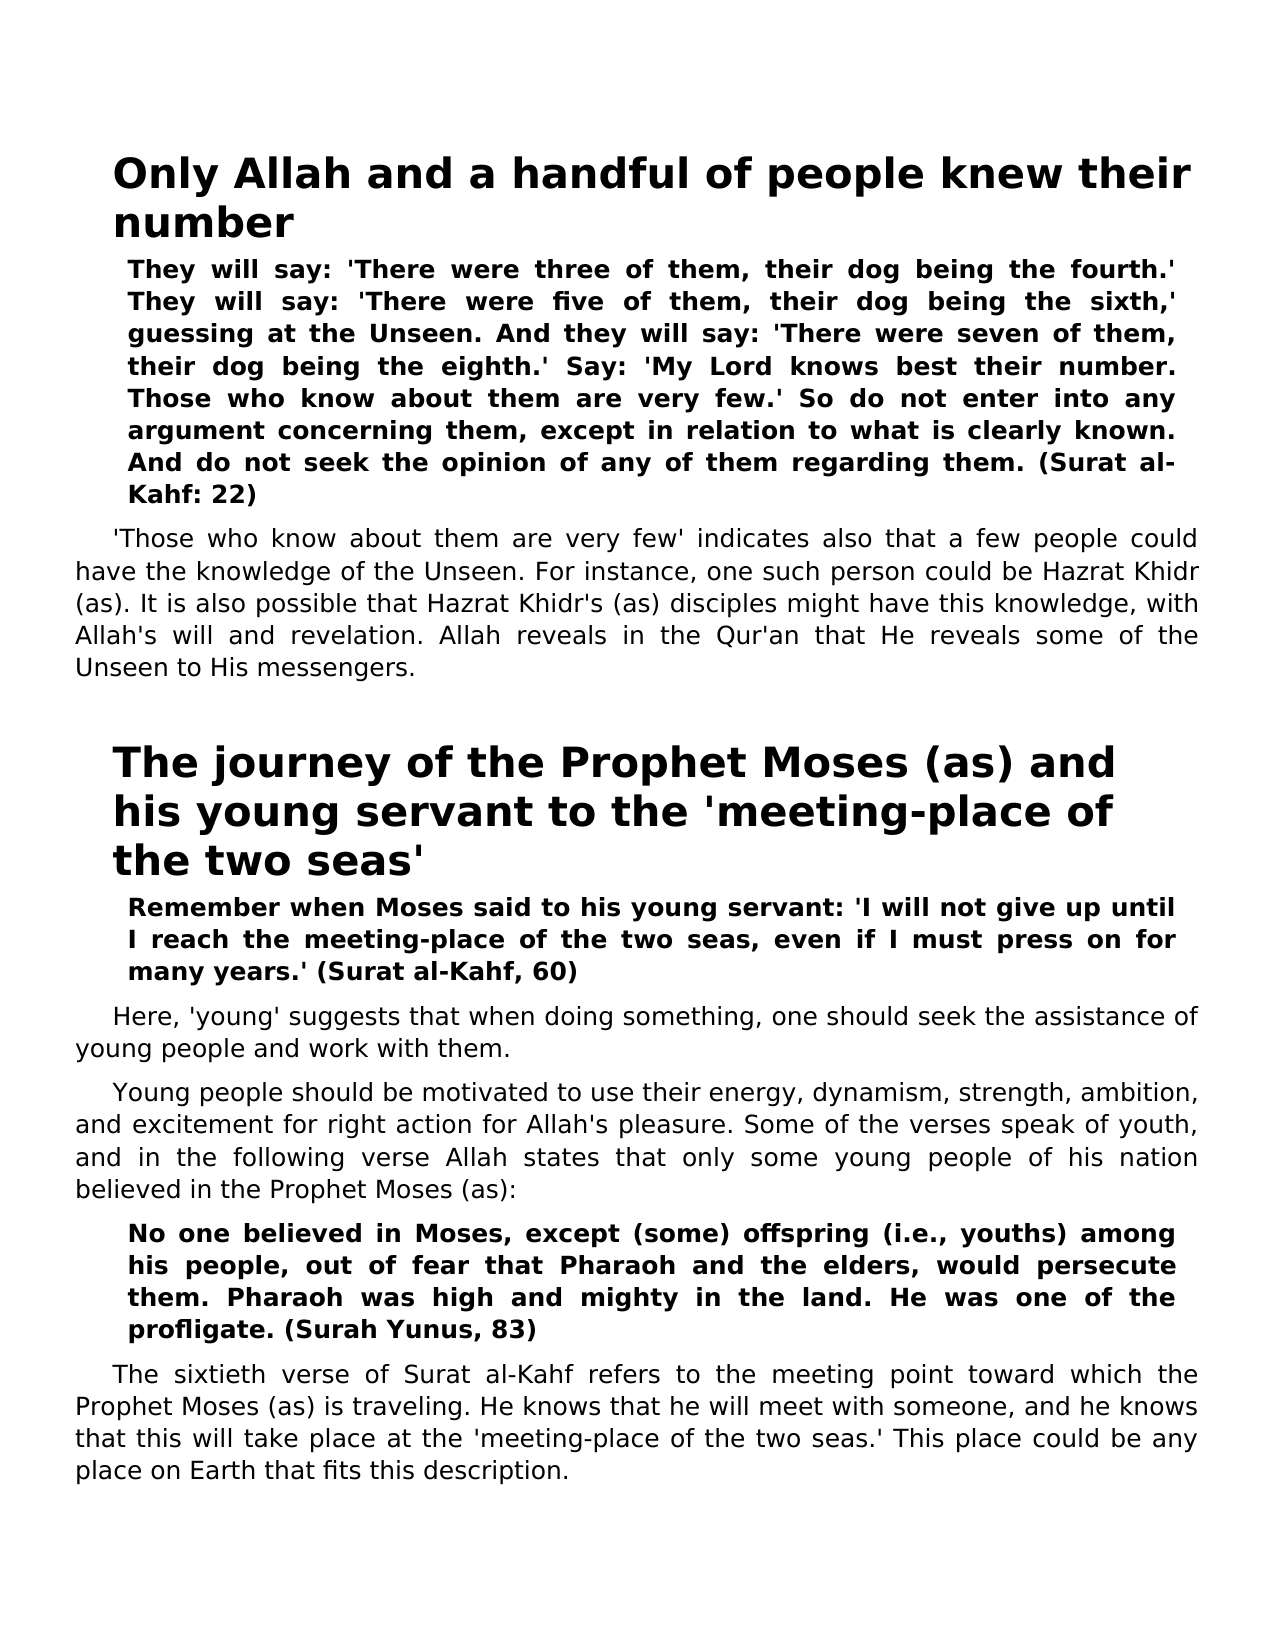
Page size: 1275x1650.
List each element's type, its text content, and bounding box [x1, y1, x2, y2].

text No one believed in Moses, except (some) offspring (i.e., youths) among his people, out of fear that Pharaoh and the elders, would persecute them. Pharaoh was high and mighty in the land. He was one of the profligate. (Surah Yunus, 83) [127, 1219, 1177, 1345]
text The sixtieth verse of Surat al-Kahf refers to the meeting point toward which the Prophet Moses (as) is traveling. He knows that he will meet with someone, and he knows that this will take place at the 'meeting-place of the two seas.' This place could be any place on Earth that fits this description. [75, 1360, 1200, 1486]
text Here, 'young' suggests that when doing something, one should seek the assistance of young people and work with them. [75, 1002, 1200, 1063]
text Young people should be motivated to use their energy, dynamism, strength, ambition, and excitement for right action for Allah's pleasure. Some of the verses speak of youth, and in the following verse Allah states that only some young people of his nation believed in the Prophet Moses (as): [75, 1078, 1200, 1204]
subtitle Only Allah and a handful of people knew their number [112, 150, 1200, 247]
subtitle The journey of the Prophet Moses (as) and his young servant to the 'meeting-place of the two seas' [112, 739, 1200, 885]
text 'Those who know about them are very few' indicates also that a few people could have the knowledge of the Unseen. For instance, one such person could be Hazrat Khidr (as). It is also possible that Hazrat Khidr's (as) disciples might have this knowledge, with Allah's will and revelation. Allah reveals in the Qur'an that He reveals some of the Unseen to His messengers. [75, 524, 1200, 682]
text They will say: 'There were three of them, their dog being the fourth.' They will say: 'There were five of them, their dog being the sixth,' guessing at the Unseen. And they will say: 'There were seven of them, their dog being the eighth.' Say: 'My Lord knows best their number. Those who know about them are very few.' So do not enter into any argument concerning them, except in relation to what is clearly known. And do not seek the opinion of any of them regarding them. (Surat al-Kahf: 22) [127, 255, 1177, 509]
text Remember when Moses said to his young servant: 'I will not give up until I reach the meeting-place of the two seas, even if I must press on for many years.' (Surat al-Kahf, 60) [127, 893, 1177, 986]
